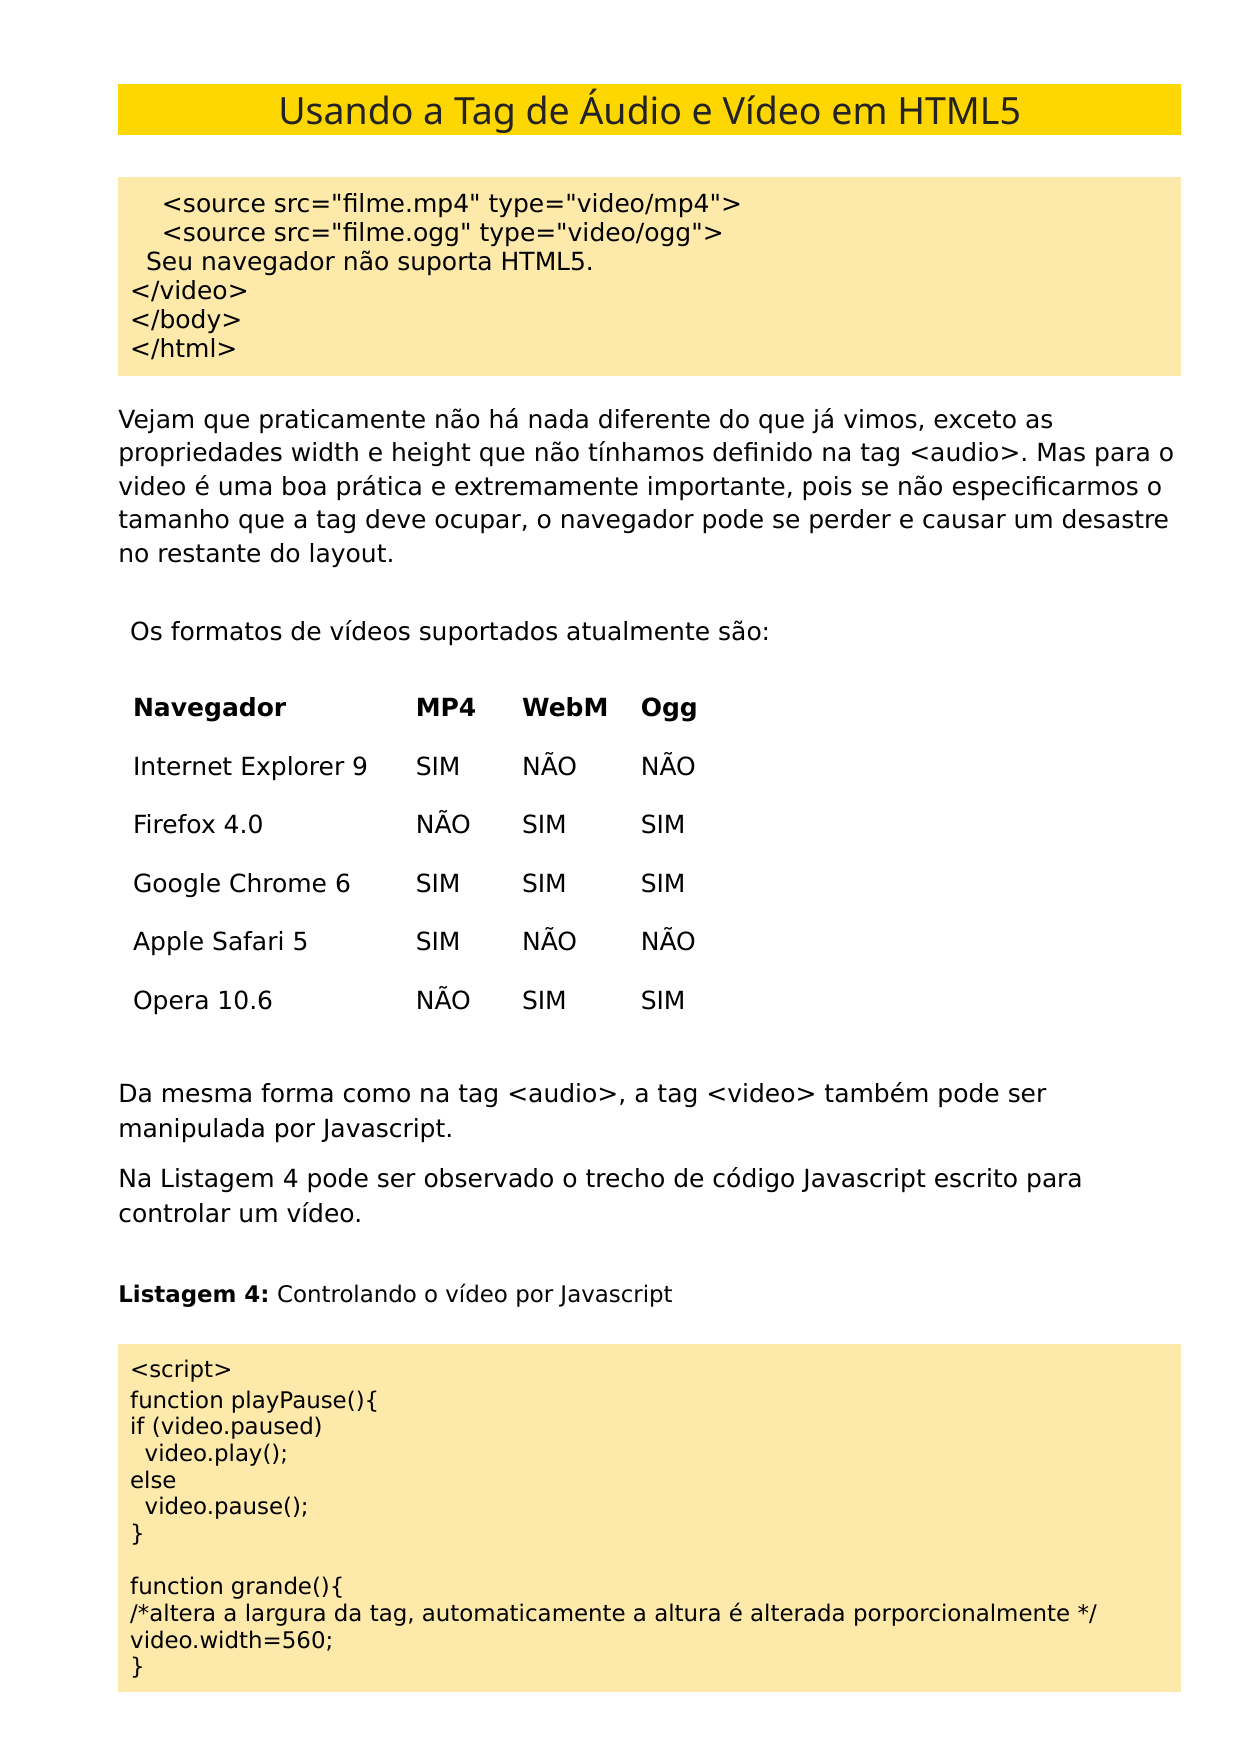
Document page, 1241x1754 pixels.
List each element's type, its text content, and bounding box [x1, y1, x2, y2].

text Vejam que praticamente não há nada diferente do que já vimos, exceto as propriedades width e height que não tínhamos definido na tag <audio>. Mas para o video é uma boa prática e extremamente importante, pois se não especificarmos o tamanho que a tag deve ocupar, o navegador pode se perder e causar um desastre no restante do layout. [118, 405, 1181, 568]
text video.play(); [118, 1440, 1181, 1467]
text Seu navegador não suporta HTML5. [118, 247, 1181, 276]
table_cell NÃO [401, 796, 507, 854]
table_cell NÃO [401, 971, 507, 1030]
table_cell SIM [401, 854, 507, 913]
text } [118, 1520, 1181, 1547]
text </html> [118, 335, 1181, 376]
text /*altera a largura da tag, automaticamente a altura é alterada porporcionalmente */ [118, 1600, 1181, 1627]
table_cell Google Chrome 6 [118, 854, 401, 913]
table_cell Opera 10.6 [118, 971, 401, 1030]
table_cell SIM [507, 971, 626, 1030]
table_cell SIM [626, 854, 715, 913]
table_cell SIM [507, 854, 626, 913]
text Na Listagem 4 pode ser observado o trecho de código Javascript escrito para controlar um vídeo. [118, 1164, 1181, 1228]
text Listagem 4: Controlando o vídeo por Javascript [118, 1281, 1181, 1308]
text else [118, 1467, 1181, 1493]
table_cell SIM [626, 796, 715, 854]
table_cell NÃO [626, 913, 715, 971]
table_header MP4 [401, 679, 507, 737]
table_header WebM [507, 679, 626, 737]
table_cell NÃO [626, 737, 715, 796]
table_cell SIM [507, 796, 626, 854]
text Os formatos de vídeos suportados atualmente são: [118, 605, 1181, 658]
table_cell SIM [401, 737, 507, 796]
table_cell Apple Safari 5 [118, 913, 401, 971]
table_cell SIM [401, 913, 507, 971]
table_cell Firefox 4.0 [118, 796, 401, 854]
table_header Navegador [118, 679, 401, 737]
table_cell Internet Explorer 9 [118, 737, 401, 796]
table_header Ogg [626, 679, 715, 737]
text video.pause(); [118, 1493, 1181, 1520]
text <source src="filme.mp4" type="video/mp4"> [118, 177, 1181, 218]
text <script> [118, 1344, 1181, 1375]
text <source src="filme.ogg" type="video/ogg"> [118, 218, 1181, 247]
text if (video.paused) [118, 1413, 1181, 1440]
text Da mesma forma como na tag <audio>, a tag <video> também pode ser manipulada por Javascript. [118, 1079, 1181, 1143]
text </body> [118, 306, 1181, 335]
text function playPause(){ [118, 1375, 1181, 1413]
table_cell NÃO [507, 737, 626, 796]
table_cell NÃO [507, 913, 626, 971]
text </video> [118, 276, 1181, 306]
text video.width=560; [118, 1627, 1181, 1653]
text } [118, 1653, 1181, 1692]
text function grande(){ [118, 1573, 1181, 1600]
table_cell SIM [626, 971, 715, 1030]
